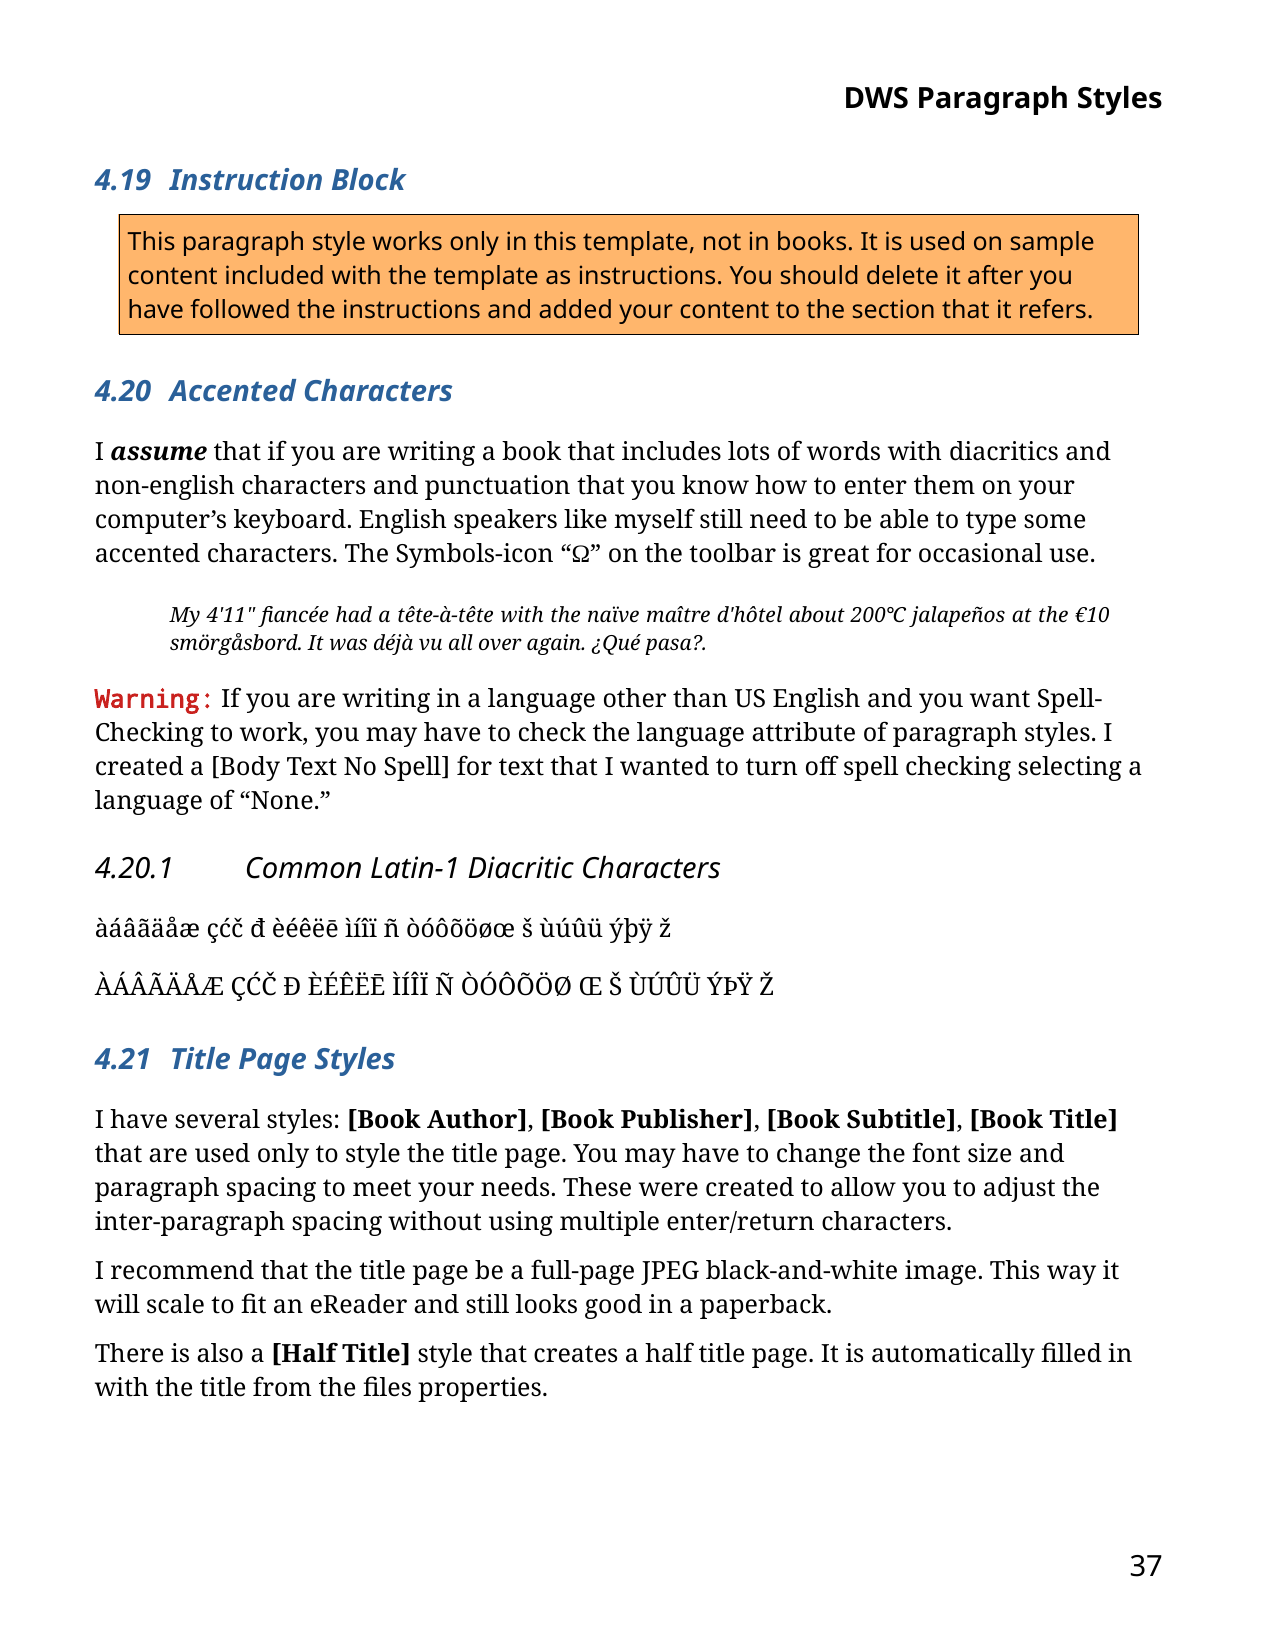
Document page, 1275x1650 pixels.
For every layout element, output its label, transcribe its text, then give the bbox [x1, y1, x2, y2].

text I recommend that the title page be a full-page JPEG black-and-white image. This way it will scale to fit an eReader and still looks good in a paperback. [94, 1253, 1162, 1321]
subtitle Title Page Styles [94, 1038, 1162, 1078]
text My 4ʹ11ʺ fiancée had a tête-à-tête with the naïve maître d'hôtel about 200℃ jalapeños at the €10 smörgåsbord. It was déjà vu all over again. ¿Qué pasa?. [169, 600, 1114, 657]
text àáâãäåæ çćč đ èéêëē ìíîï ñ òóôõöøœ š ùúûü ýþÿ ž [94, 911, 1162, 944]
text There is also a [Half Title] style that creates a half title page. It is automatically filled in with the title from the files properties. [94, 1336, 1162, 1404]
subtitle Instruction Block [94, 160, 1162, 199]
text I have several styles: [Book Author], [Book Publisher], [Book Subtitle], [Book Title] that are used only to style the title page. You may have to change the font size and paragraph spacing to meet your needs. These were created to allow you to adjust the inter-paragraph spacing without using multiple enter/return characters. [94, 1102, 1162, 1238]
text This paragraph style works only in this template, not in books. It is used on sample content included with the template as instructions. You should delete it after you have followed the instructions and added your content to the section that it refers. [120, 215, 1138, 334]
text Warning: If you are writing in a language other than US English and you want Spell-Checking to work, you may have to check the language attribute of paragraph styles. I created a [Body Text No Spell] for text that I wanted to turn off spell checking selecting a language of “None.” [94, 681, 1162, 817]
text ÀÁÂÃÄÅÆ ÇĆČ Đ ÈÉÊËĒ ÌÍÎÏ Ñ ÒÓÔÕÖØ Œ Š ÙÚÛÜ ÝÞŸ Ž [94, 968, 1162, 1003]
subtitle Common Latin-1 Diacritic Characters [94, 847, 1162, 887]
text I assume that if you are writing a book that includes lots of words with diacritics and non-english characters and punctuation that you know how to enter them on your computer’s keyboard. English speakers like myself still need to be able to type some accented characters. The Symbols-icon “Ω” on the toolbar is great for occasional use. [94, 433, 1162, 570]
subtitle Accented Characters [94, 370, 1162, 410]
